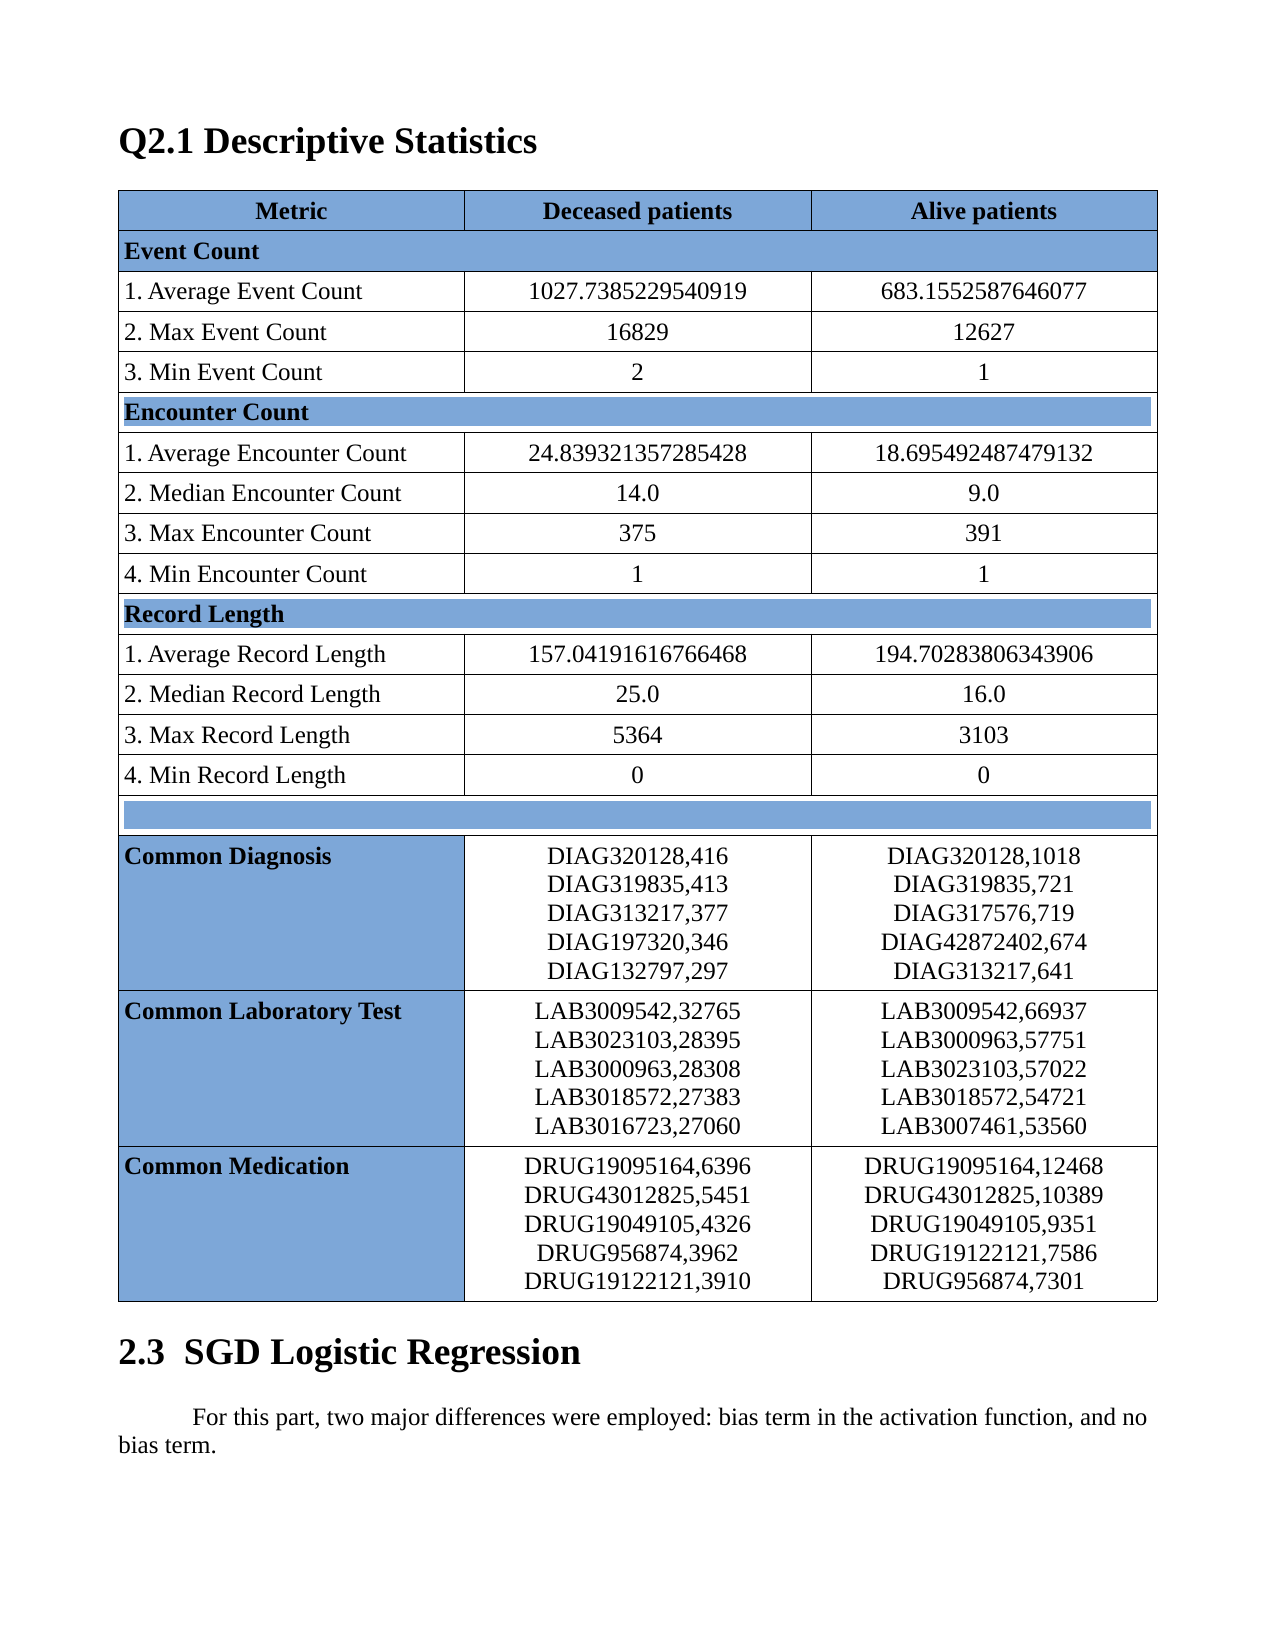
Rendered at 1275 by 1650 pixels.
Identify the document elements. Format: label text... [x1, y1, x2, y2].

table_cell 2. Median Record Length [119, 675, 464, 714]
table_cell 2. Max Event Count [119, 312, 464, 351]
table_cell 683.1552587646077 [812, 272, 1157, 311]
table_cell 3. Max Record Length [119, 715, 464, 754]
table_cell 16829 [465, 312, 811, 351]
table_cell 391 [812, 514, 1157, 553]
table_cell 1. Average Encounter Count [119, 433, 464, 472]
table_header Metric [119, 191, 464, 230]
table_cell 375 [465, 514, 811, 553]
table_cell 14.0 [465, 473, 811, 512]
table_cell Encounter Count [119, 393, 1157, 432]
table_cell 2. Median Encounter Count [119, 473, 464, 512]
table_cell 18.695492487479132 [812, 433, 1157, 472]
table_cell Common Laboratory Test [119, 991, 464, 1146]
table_cell LAB3009542,32765 LAB3023103,28395 LAB3000963,28308 LAB3018572,27383 LAB3016723,27060 [465, 991, 811, 1146]
table_cell 2 [465, 352, 811, 392]
table_cell Common Diagnosis [119, 836, 464, 990]
text For this part, two major differences were employed: bias term in the activation function, and no bias term. [118, 1402, 1157, 1459]
table_cell 1. Average Record Length [119, 635, 464, 674]
table_cell [119, 796, 1157, 835]
table_cell 1. Average Event Count [119, 272, 464, 311]
table_cell 1 [812, 554, 1157, 593]
table_cell 12627 [812, 312, 1157, 351]
table_cell DRUG19095164,12468 DRUG43012825,10389 DRUG19049105,9351 DRUG19122121,7586 DRUG956874,7301 [812, 1147, 1157, 1301]
table_cell DIAG320128,1018 DIAG319835,721 DIAG317576,719 DIAG42872402,674 DIAG313217,641 [812, 836, 1157, 990]
table_cell 24.839321357285428 [465, 433, 811, 472]
table_cell 0 [465, 755, 811, 795]
table_header Alive patients [812, 191, 1157, 230]
table_cell 157.04191616766468 [465, 635, 811, 674]
text Q2.1 Descriptive Statistics [118, 118, 1157, 161]
table_cell 5364 [465, 715, 811, 754]
table_cell DIAG320128,416 DIAG319835,413 DIAG313217,377 DIAG197320,346 DIAG132797,297 [465, 836, 811, 990]
table_cell Common Medication [119, 1147, 464, 1301]
table_cell Record Length [119, 594, 1157, 633]
table_cell 4. Min Encounter Count [119, 554, 464, 593]
table_cell 1 [465, 554, 811, 593]
table_cell 1 [812, 352, 1157, 392]
table_header Deceased patients [465, 191, 811, 230]
table_cell 25.0 [465, 675, 811, 714]
table_cell 3103 [812, 715, 1157, 754]
table_cell Event Count [119, 231, 1157, 271]
table_cell 1027.7385229540919 [465, 272, 811, 311]
table_cell 4. Min Record Length [119, 755, 464, 795]
text 2.3 SGD Logistic Regression [118, 1330, 1157, 1373]
table_cell 9.0 [812, 473, 1157, 512]
table_cell 3. Max Encounter Count [119, 514, 464, 553]
table_cell 0 [812, 755, 1157, 795]
table_cell DRUG19095164,6396 DRUG43012825,5451 DRUG19049105,4326 DRUG956874,3962 DRUG19122121,3910 [465, 1147, 811, 1301]
table_cell 194.70283806343906 [812, 635, 1157, 674]
table_cell LAB3009542,66937 LAB3000963,57751 LAB3023103,57022 LAB3018572,54721 LAB3007461,53560 [812, 991, 1157, 1146]
table_cell 16.0 [812, 675, 1157, 714]
table_cell 3. Min Event Count [119, 352, 464, 392]
